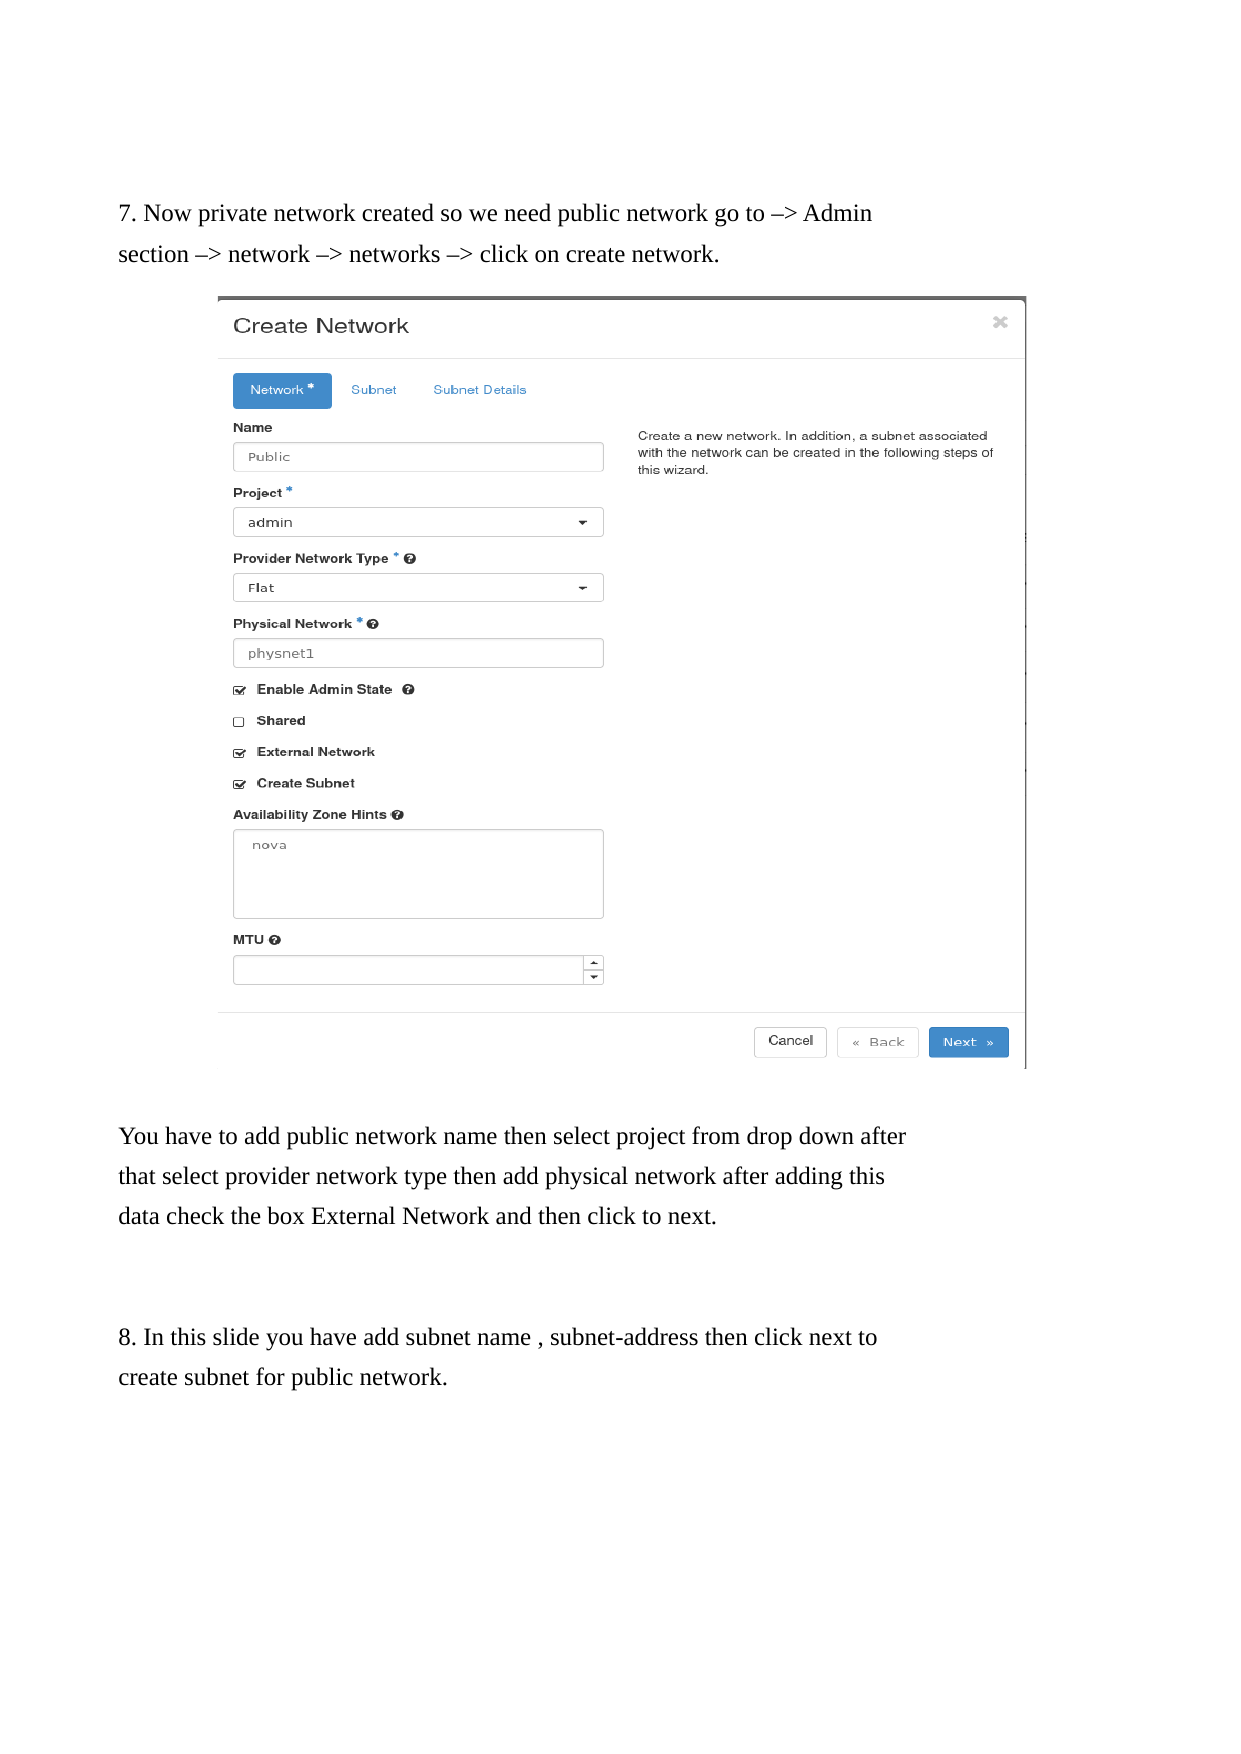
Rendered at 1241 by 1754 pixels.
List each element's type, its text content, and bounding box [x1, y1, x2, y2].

text 7. Now private network created so we need public network go to –> Admin section –> network –> networks –> click on create network. [118, 198, 930, 267]
picture [217, 296, 1027, 1069]
text You have to add public network name then select project from drop down after that select provider network type then add physical network after adding this data check the box External Network and then click to next. [118, 1121, 930, 1230]
text 8. In this slide you have add subnet name , subnet-address then click next to create subnet for public network. [118, 1322, 930, 1391]
